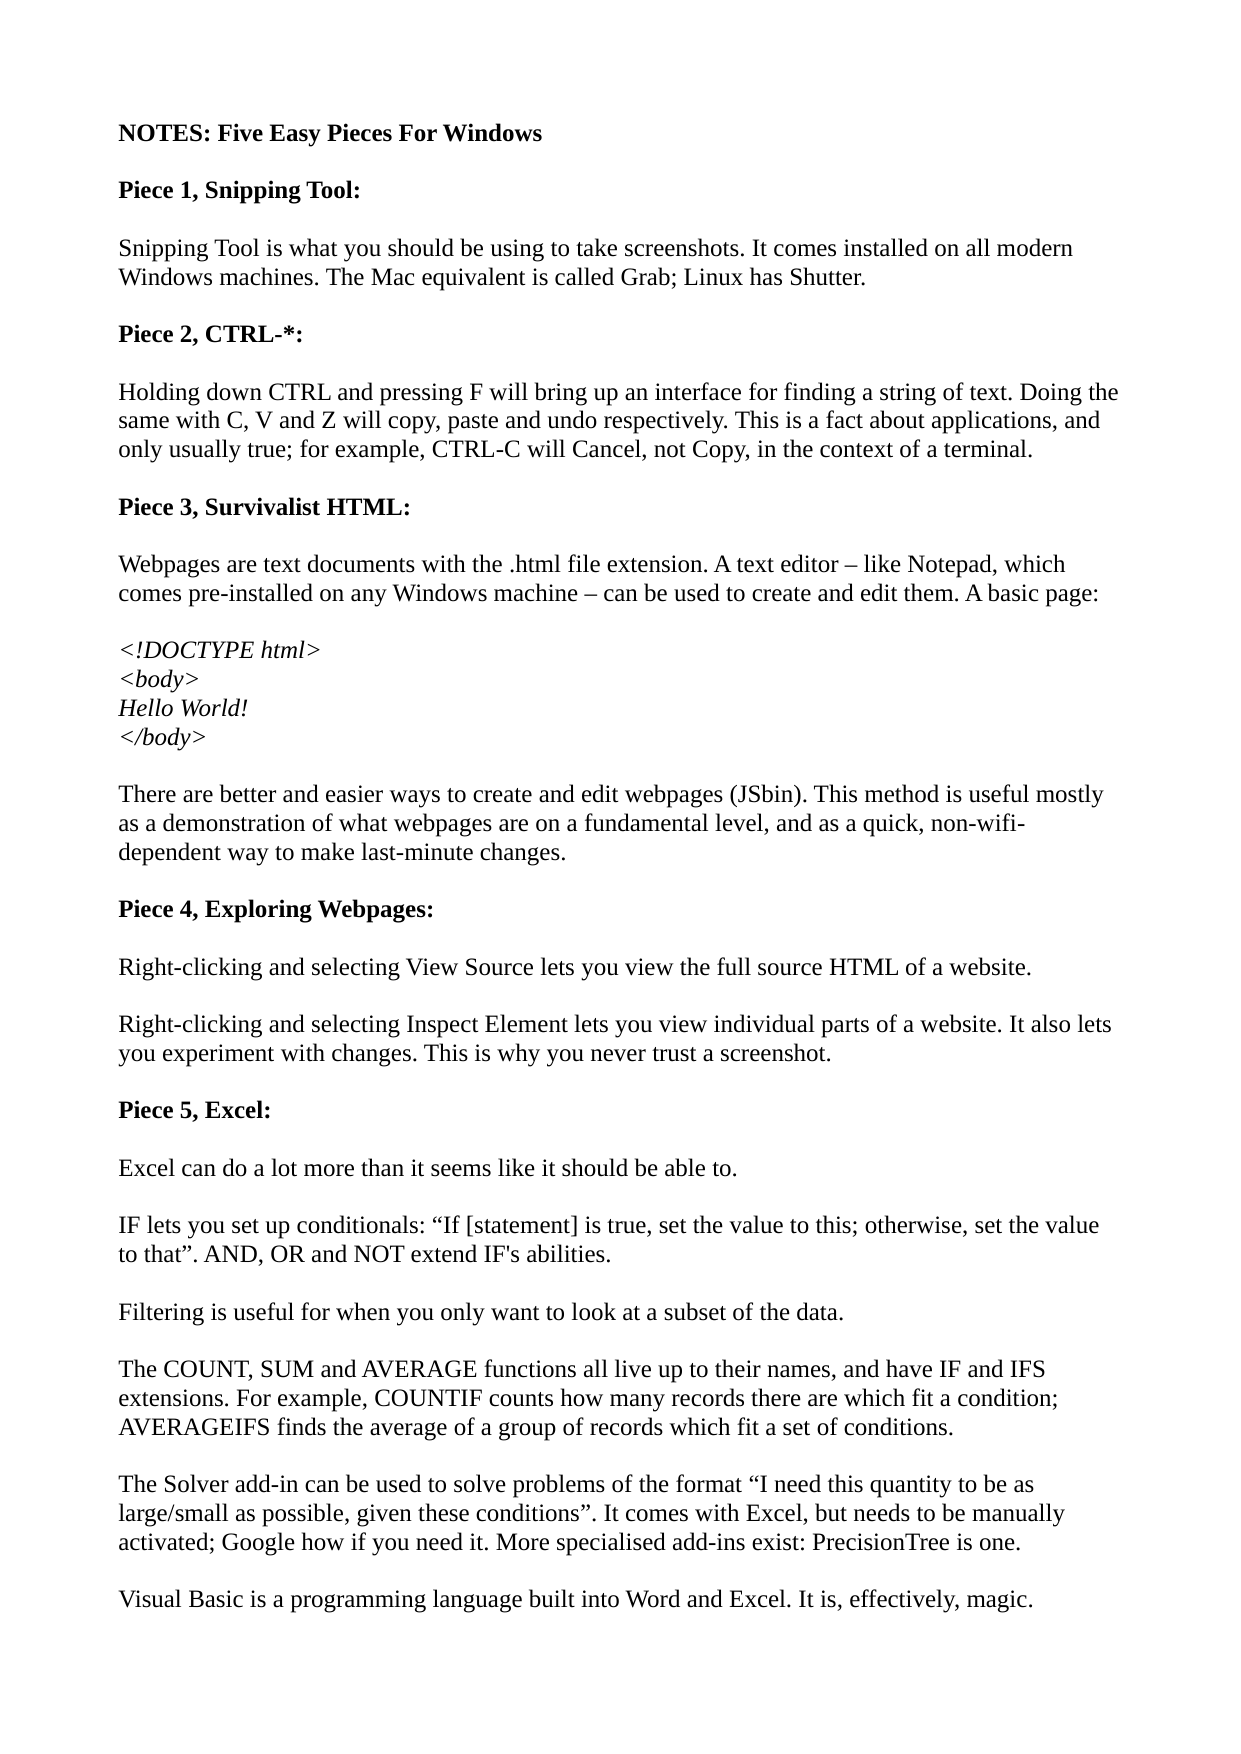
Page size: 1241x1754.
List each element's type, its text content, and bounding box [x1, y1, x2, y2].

text <body> [118, 664, 1122, 693]
text Right-clicking and selecting View Source lets you view the full source HTML of a website. [118, 952, 1122, 981]
text Webpages are text documents with the .html file extension. A text editor – like Notepad, which comes pre-installed on any Windows machine – can be used to create and edit them. A basic page: [118, 549, 1122, 607]
text Piece 5, Excel: [118, 1096, 1122, 1124]
text Piece 4, Exploring Webpages: [118, 894, 1122, 923]
text Hello World! [118, 693, 1122, 722]
text IF lets you set up conditionals: “If [statement] is true, set the value to this; otherwise, set the value to that”. AND, OR and NOT extend IF's abilities. [118, 1211, 1122, 1268]
text Excel can do a lot more than it seems like it should be able to. [118, 1153, 1122, 1182]
text The COUNT, SUM and AVERAGE functions all live up to their names, and have IF and IFS extensions. For example, COUNTIF counts how many records there are which fit a condition; AVERAGEIFS finds the average of a group of records which fit a set of conditions. [118, 1354, 1122, 1441]
text Right-clicking and selecting Inspect Element lets you view individual parts of a website. It also lets you experiment with changes. This is why you never trust a screenshot. [118, 1009, 1122, 1067]
text NOTES: Five Easy Pieces For Windows [118, 118, 1122, 147]
text Filtering is useful for when you only want to look at a subset of the data. [118, 1297, 1122, 1326]
text Snipping Tool is what you should be using to take screenshots. It comes installed on all modern Windows machines. The Mac equivalent is called Grab; Linux has Shutter. [118, 233, 1122, 291]
text <!DOCTYPE html> [118, 636, 1122, 664]
text Piece 1, Snipping Tool: [118, 176, 1122, 204]
text </body> [118, 722, 1122, 751]
text Visual Basic is a programming language built into Word and Excel. It is, effectively, magic. [118, 1584, 1122, 1613]
text The Solver add-in can be used to solve problems of the format “I need this quantity to be as large/small as possible, given these conditions”. It comes with Excel, but needs to be manually activated; Google how if you need it. More specialised add-ins exist: PrecisionTree is one. [118, 1469, 1122, 1556]
text Holding down CTRL and pressing F will bring up an interface for finding a string of text. Doing the same with C, V and Z will copy, paste and undo respectively. This is a fact about applications, and only usually true; for example, CTRL-C will Cancel, not Copy, in the context of a terminal. [118, 377, 1122, 463]
text Piece 3, Survivalist HTML: [118, 492, 1122, 521]
text Piece 2, CTRL-*: [118, 319, 1122, 348]
text There are better and easier ways to create and edit webpages (JSbin). This method is useful mostly as a demonstration of what webpages are on a fundamental level, and as a quick, non-wifi-dependent way to make last-minute changes. [118, 779, 1122, 866]
